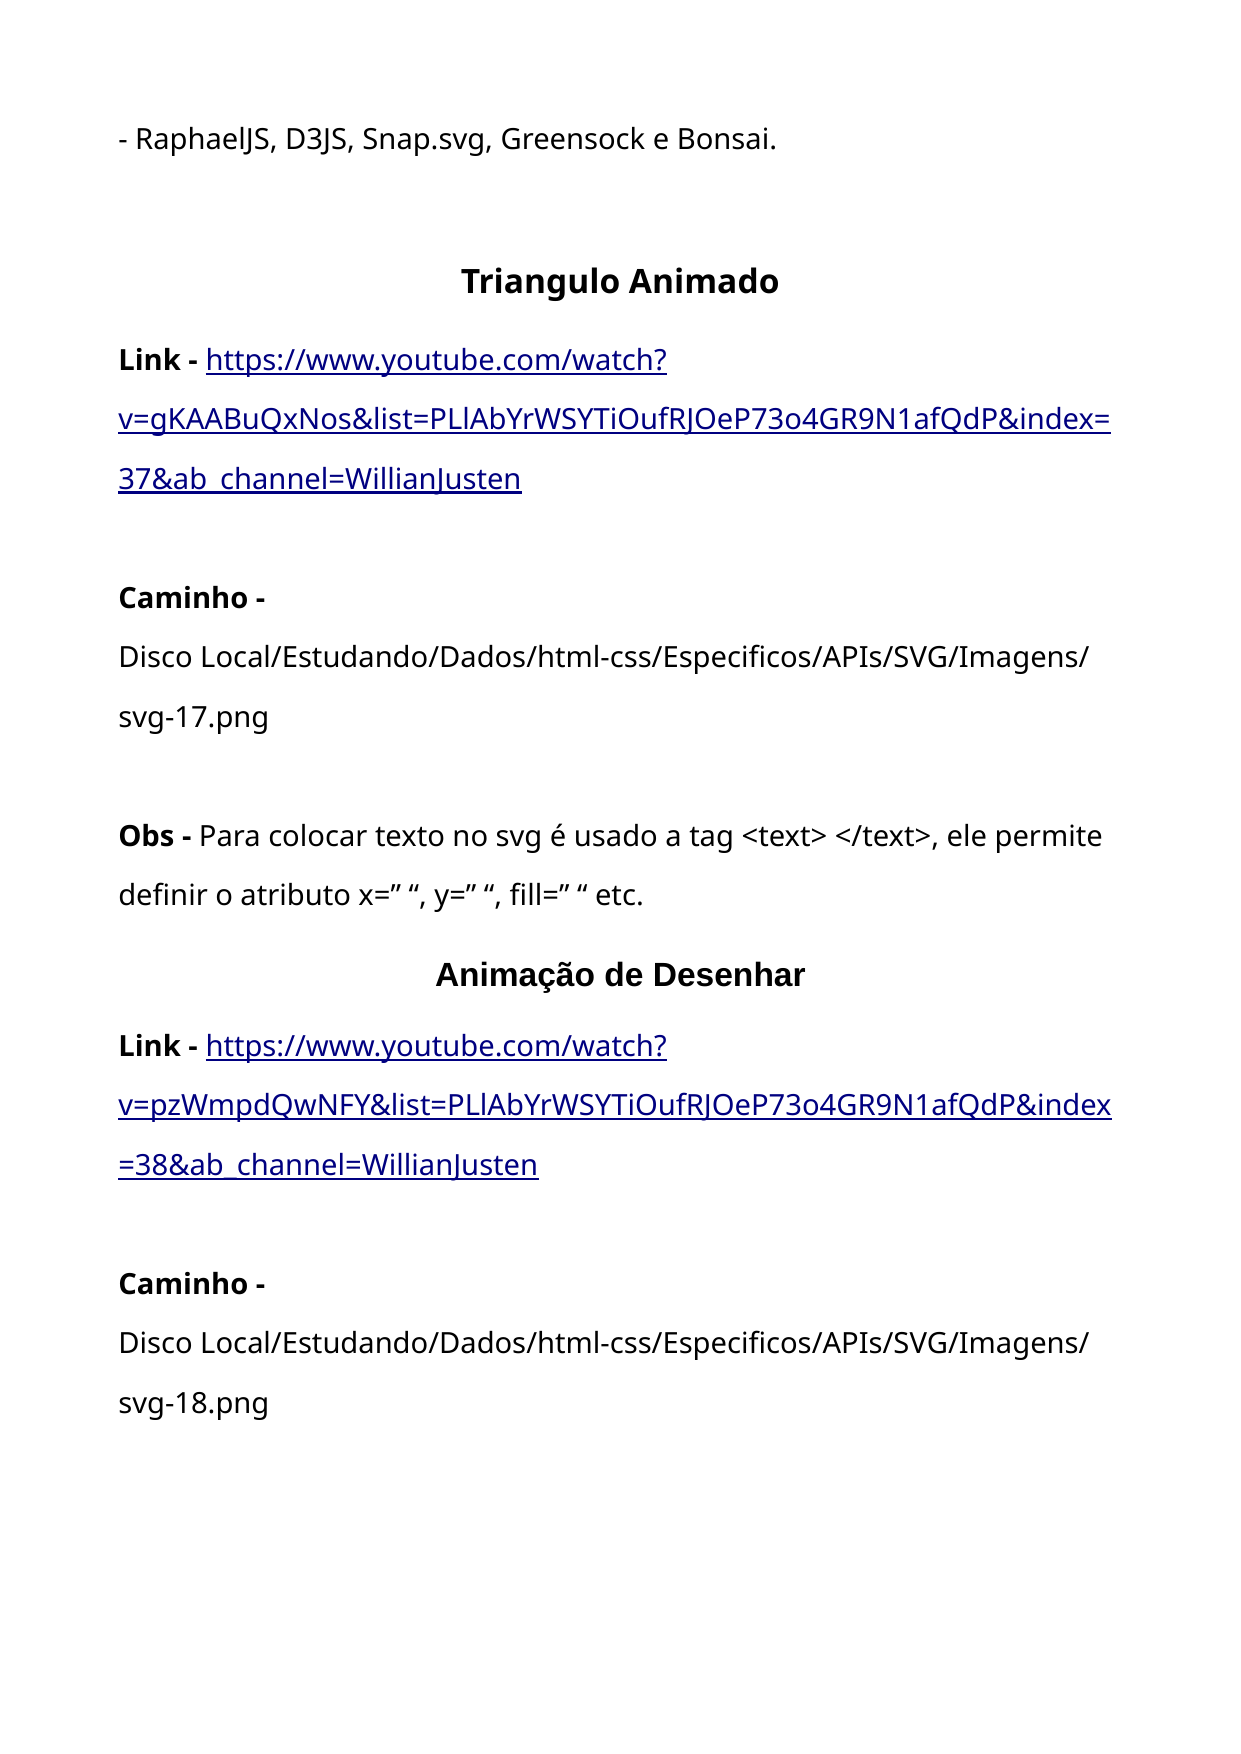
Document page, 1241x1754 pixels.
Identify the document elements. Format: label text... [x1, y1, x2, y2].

text - RaphaelJS, D3JS, Snap.svg, Greensock e Bonsai. [118, 118, 1122, 158]
text Obs - Para colocar texto no svg é usado a tag <text> </text>, ele permite definir o atributo x=” “, y=” “, fill=” “ etc. [118, 815, 1122, 914]
text Disco Local/Estudando/Dados/html-css/Especificos/APIs/SVG/Imagens/ [118, 636, 1122, 676]
text svg-17.png [118, 696, 1122, 736]
text Caminho - [118, 1263, 1122, 1303]
subtitle Animação de Desenhar [118, 954, 1122, 993]
text svg-18.png [118, 1382, 1122, 1422]
text Link - https://www.youtube.com/watch?v=pzWmpdQwNFY&list=PLlAbYrWSYTiOufRJOeP73o4GR9N1afQdP&index=38&ab_channel=WillianJusten [118, 1025, 1122, 1184]
text Caminho - [118, 577, 1122, 617]
subtitle Triangulo Animado [118, 258, 1122, 304]
text Disco Local/Estudando/Dados/html-css/Especificos/APIs/SVG/Imagens/ [118, 1322, 1122, 1362]
text Link - https://www.youtube.com/watch?v=gKAABuQxNos&list=PLlAbYrWSYTiOufRJOeP73o4GR9N1afQdP&index=37&ab_channel=WillianJusten [118, 339, 1122, 498]
